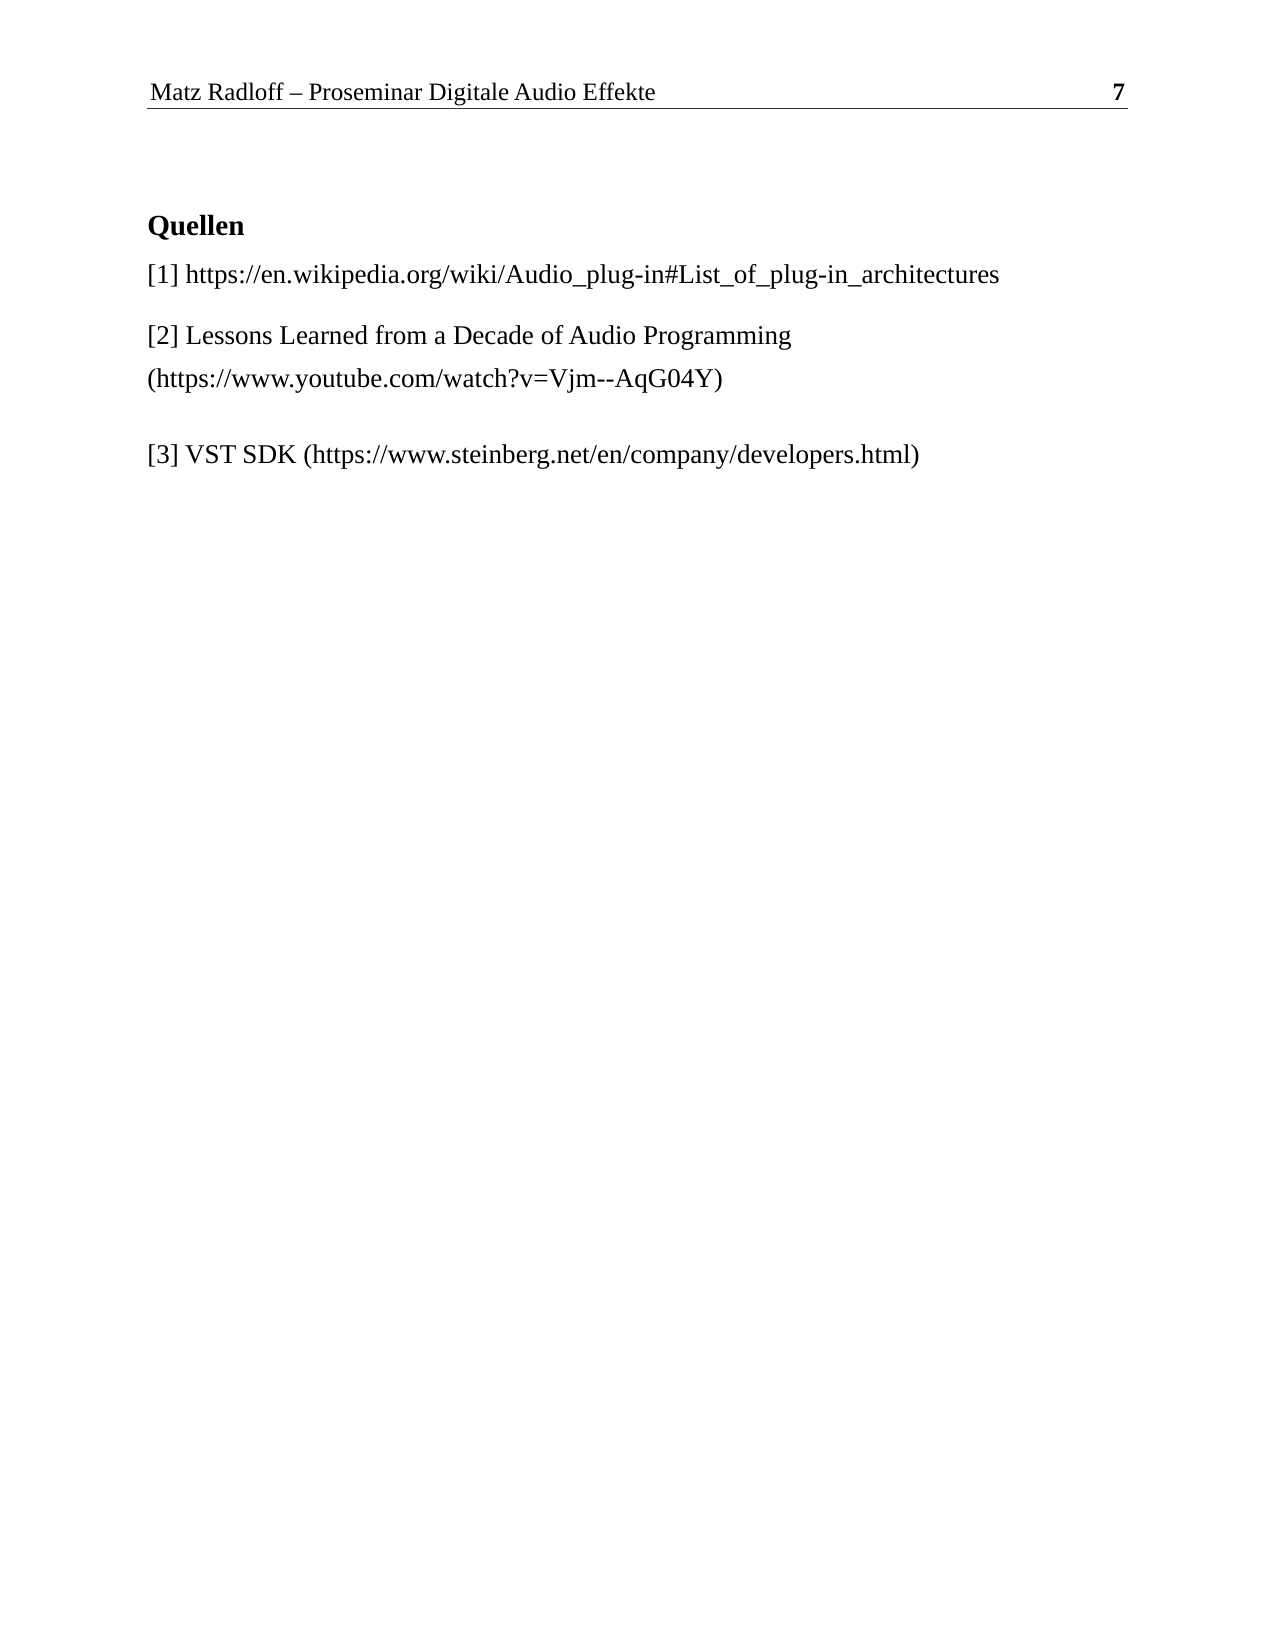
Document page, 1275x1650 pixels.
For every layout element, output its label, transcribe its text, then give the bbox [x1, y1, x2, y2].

text [2] Lessons Learned from a Decade of Audio Programming (https://www.youtube.com/watch?v=Vjm--AqG04Y) [147, 319, 1128, 393]
text Quellen [147, 208, 1128, 241]
text [1] https://en.wikipedia.org/wiki/Audio_plug-in#List_of_plug-in_architectures [147, 258, 1128, 289]
text [3] VST SDK (https://www.steinberg.net/en/company/developers.html) [147, 438, 1128, 470]
